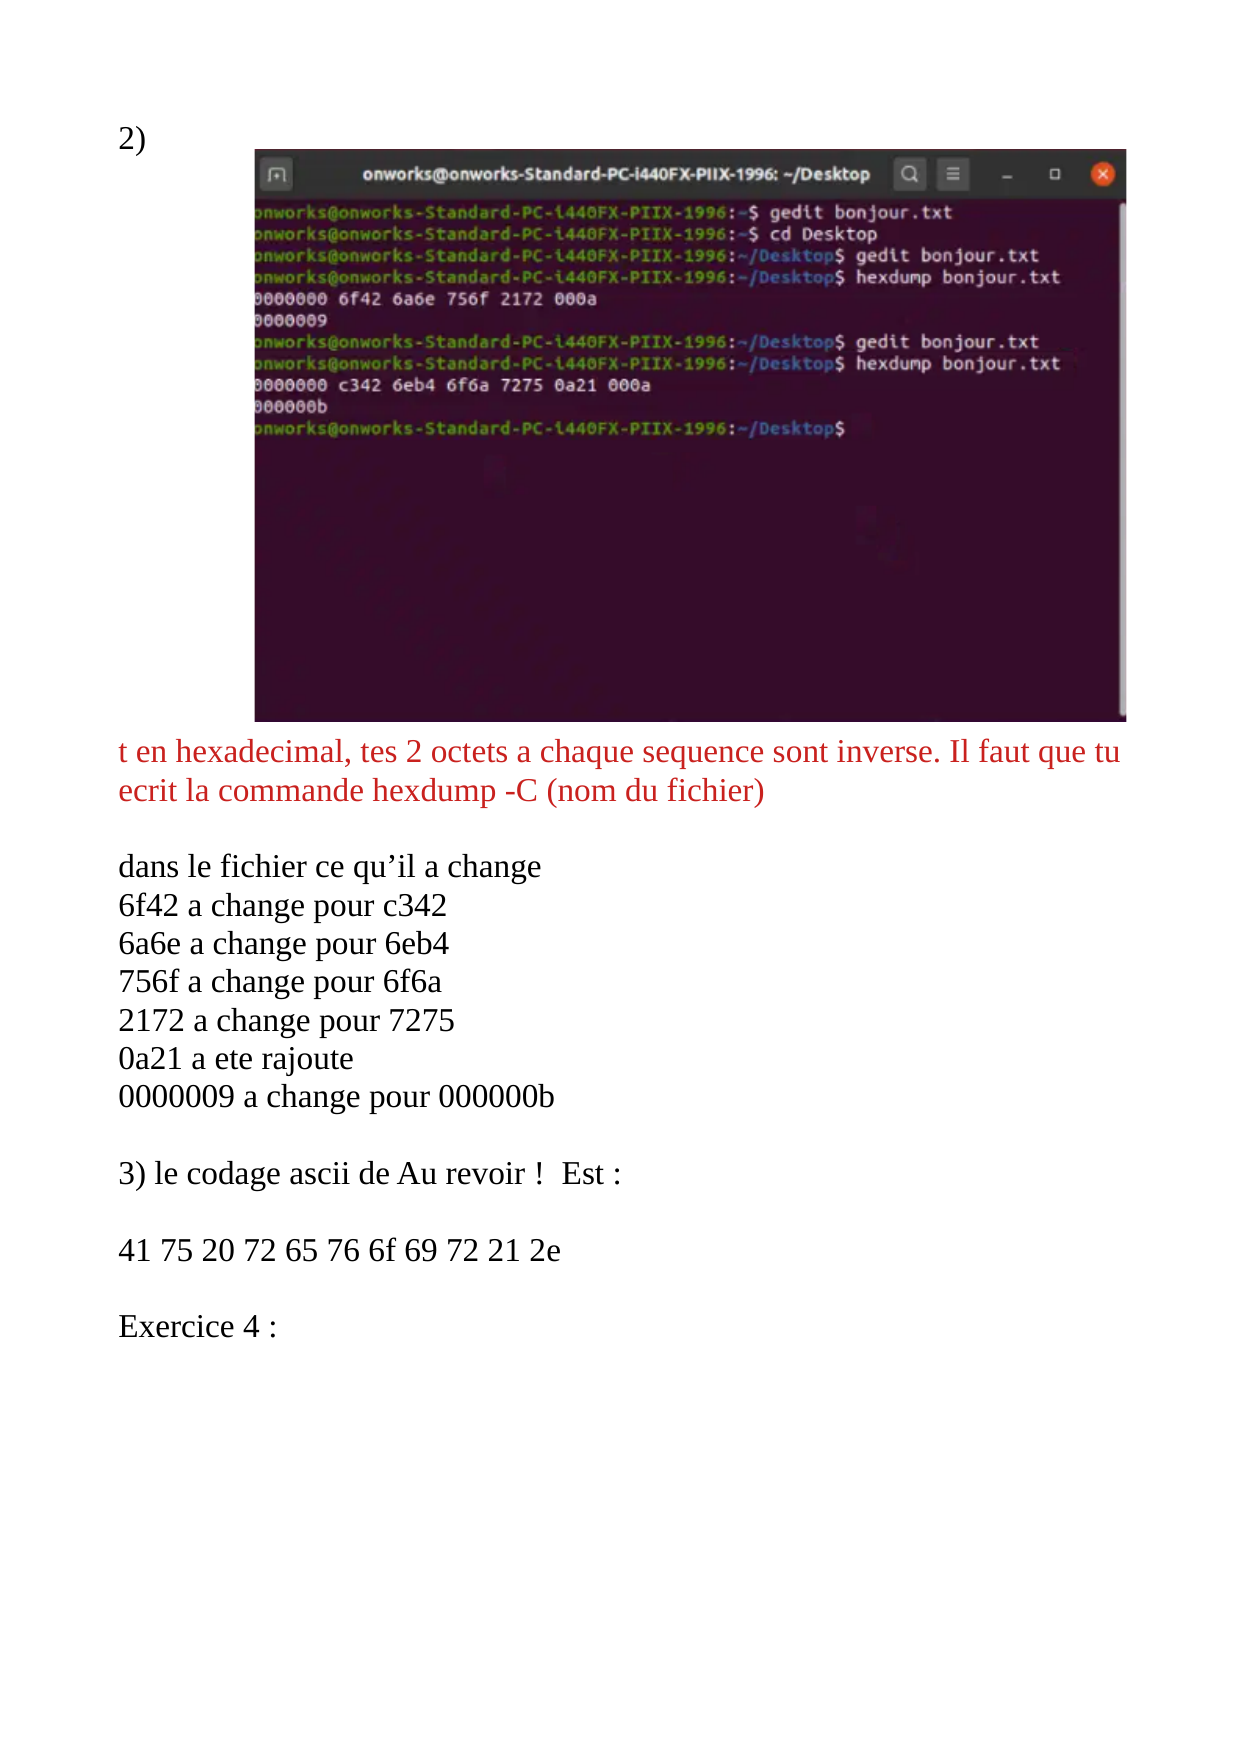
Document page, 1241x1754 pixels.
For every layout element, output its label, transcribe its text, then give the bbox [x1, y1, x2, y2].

text 6f42 a change pour c342 [118, 885, 1122, 923]
text 3) le codage ascii de Au revoir ! Est : [118, 1153, 1122, 1191]
text 2) [118, 118, 1122, 156]
text Exercice 4 : [118, 1306, 1122, 1345]
text 6a6e a change pour 6eb4 [118, 923, 1122, 961]
text t en hexadecimal, tes 2 octets a chaque sequence sont inverse. Il faut que tu ecrit la commande hexdump -C (nom du fichier) [118, 731, 1122, 808]
picture [254, 149, 1127, 722]
text 0a21 a ete rajoute [118, 1038, 1122, 1076]
text dans le fichier ce qu’il a change [118, 846, 1122, 885]
text 2172 a change pour 7275 [118, 1000, 1122, 1038]
text 0000009 a change pour 000000b [118, 1076, 1122, 1115]
text 756f a change pour 6f6a [118, 961, 1122, 1000]
text 41 75 20 72 65 76 6f 69 72 21 2e [118, 1230, 1122, 1268]
